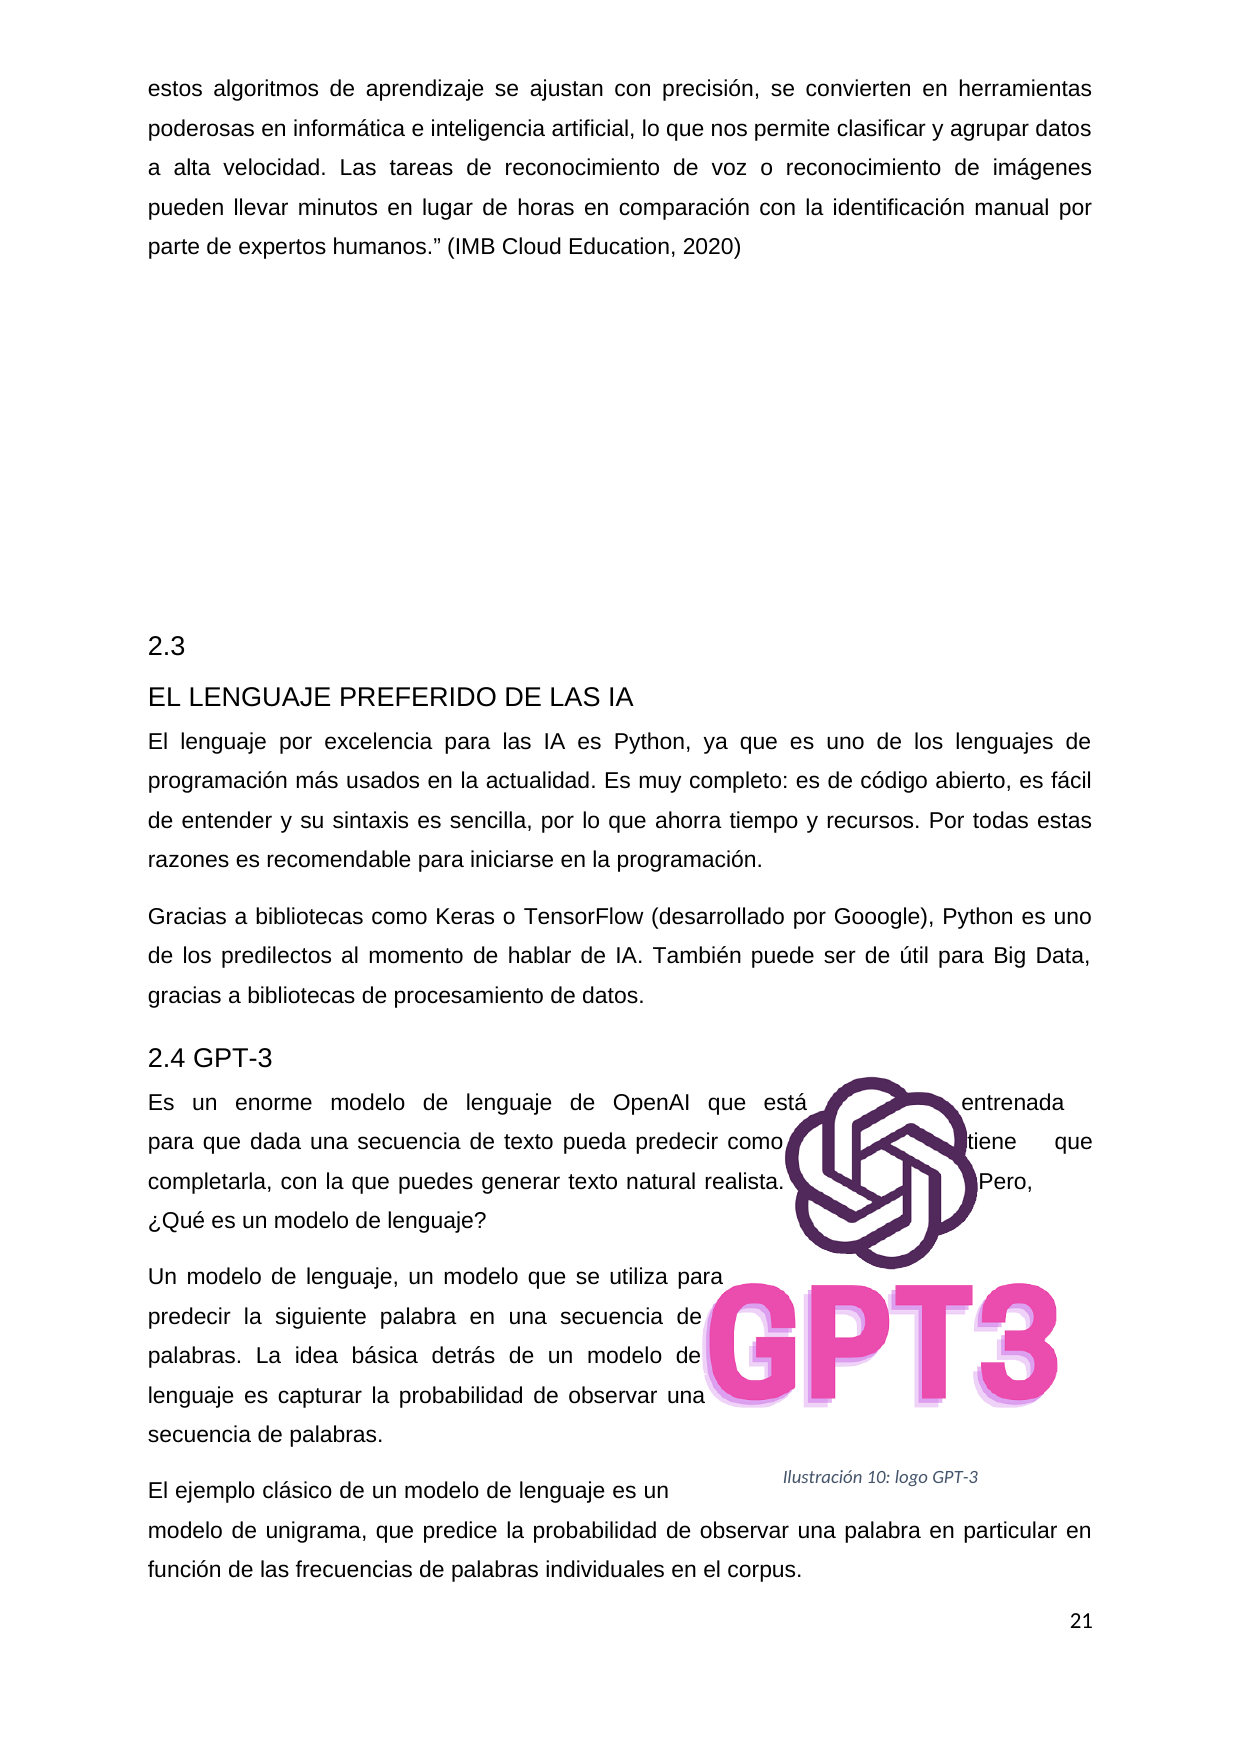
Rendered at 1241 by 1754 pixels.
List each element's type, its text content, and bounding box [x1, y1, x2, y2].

text Es un enorme modelo de lenguaje de OpenAI que está entrenada para que dada una secuencia de texto pueda predecir como tiene que completarla, con la que puedes generar texto natural realista. Pero, ¿Qué es un modelo de lenguaje? [919, 1089, 1093, 1233]
text estos algoritmos de aprendizaje se ajustan con precisión, se convierten en herramientas poderosas en informática e inteligencia artificial, lo que nos permite clasificar y agrupar datos a alta velocidad. Las tareas de reconocimiento de voz o reconocimiento de imágenes pueden llevar minutos en lugar de horas en comparación con la identificación manual por parte de expertos humanos.” (IMB Cloud Education, 2020) [148, 75, 1093, 259]
subtitle EL LENGUAJE PREFERIDO DE LAS IA [148, 681, 1093, 712]
subtitle 2.3 [148, 630, 1093, 661]
text Un modelo de lenguaje, un modelo que se utiliza para predecir la siguiente palabra en una secuencia de palabras. La idea básica detrás de un modelo de lenguaje es capturar la probabilidad de observar una secuencia de palabras. [148, 1263, 1093, 1448]
text El ejemplo clásico de un modelo de lenguaje es un modelo de unigrama, que predice la probabilidad de observar una palabra en particular en función de las frecuencias de palabras individuales en el corpus. [148, 1477, 1093, 1583]
text Gracias a bibliotecas como Keras o TensorFlow (desarrollado por Gooogle), Python es uno de los predilectos al momento de hablar de IA. También puede ser de útil para Big Data, gracias a bibliotecas de procesamiento de datos. [148, 903, 1093, 1008]
subtitle 2.4 GPT-3 [148, 1042, 1093, 1073]
text Es un enorme modelo de lenguaje de OpenAI que está entrenada para que dada una secuencia de texto pueda predecir como tiene que completarla, con la que puedes generar texto natural realista. Pero, ¿Qué es un modelo de lenguaje? [148, 1089, 835, 1233]
text Ilustración 10: logo GPT-3 [670, 1466, 1093, 1488]
text El lenguaje por excelencia para las IA es Python, ya que es uno de los lenguajes de programación más usados en la actualidad. Es muy completo: es de código abierto, es fácil de entender y su sintaxis es sencilla, por lo que ahorra tiempo y recursos. Por todas estas razones es recomendable para iniciarse en la programación. [148, 728, 1093, 873]
